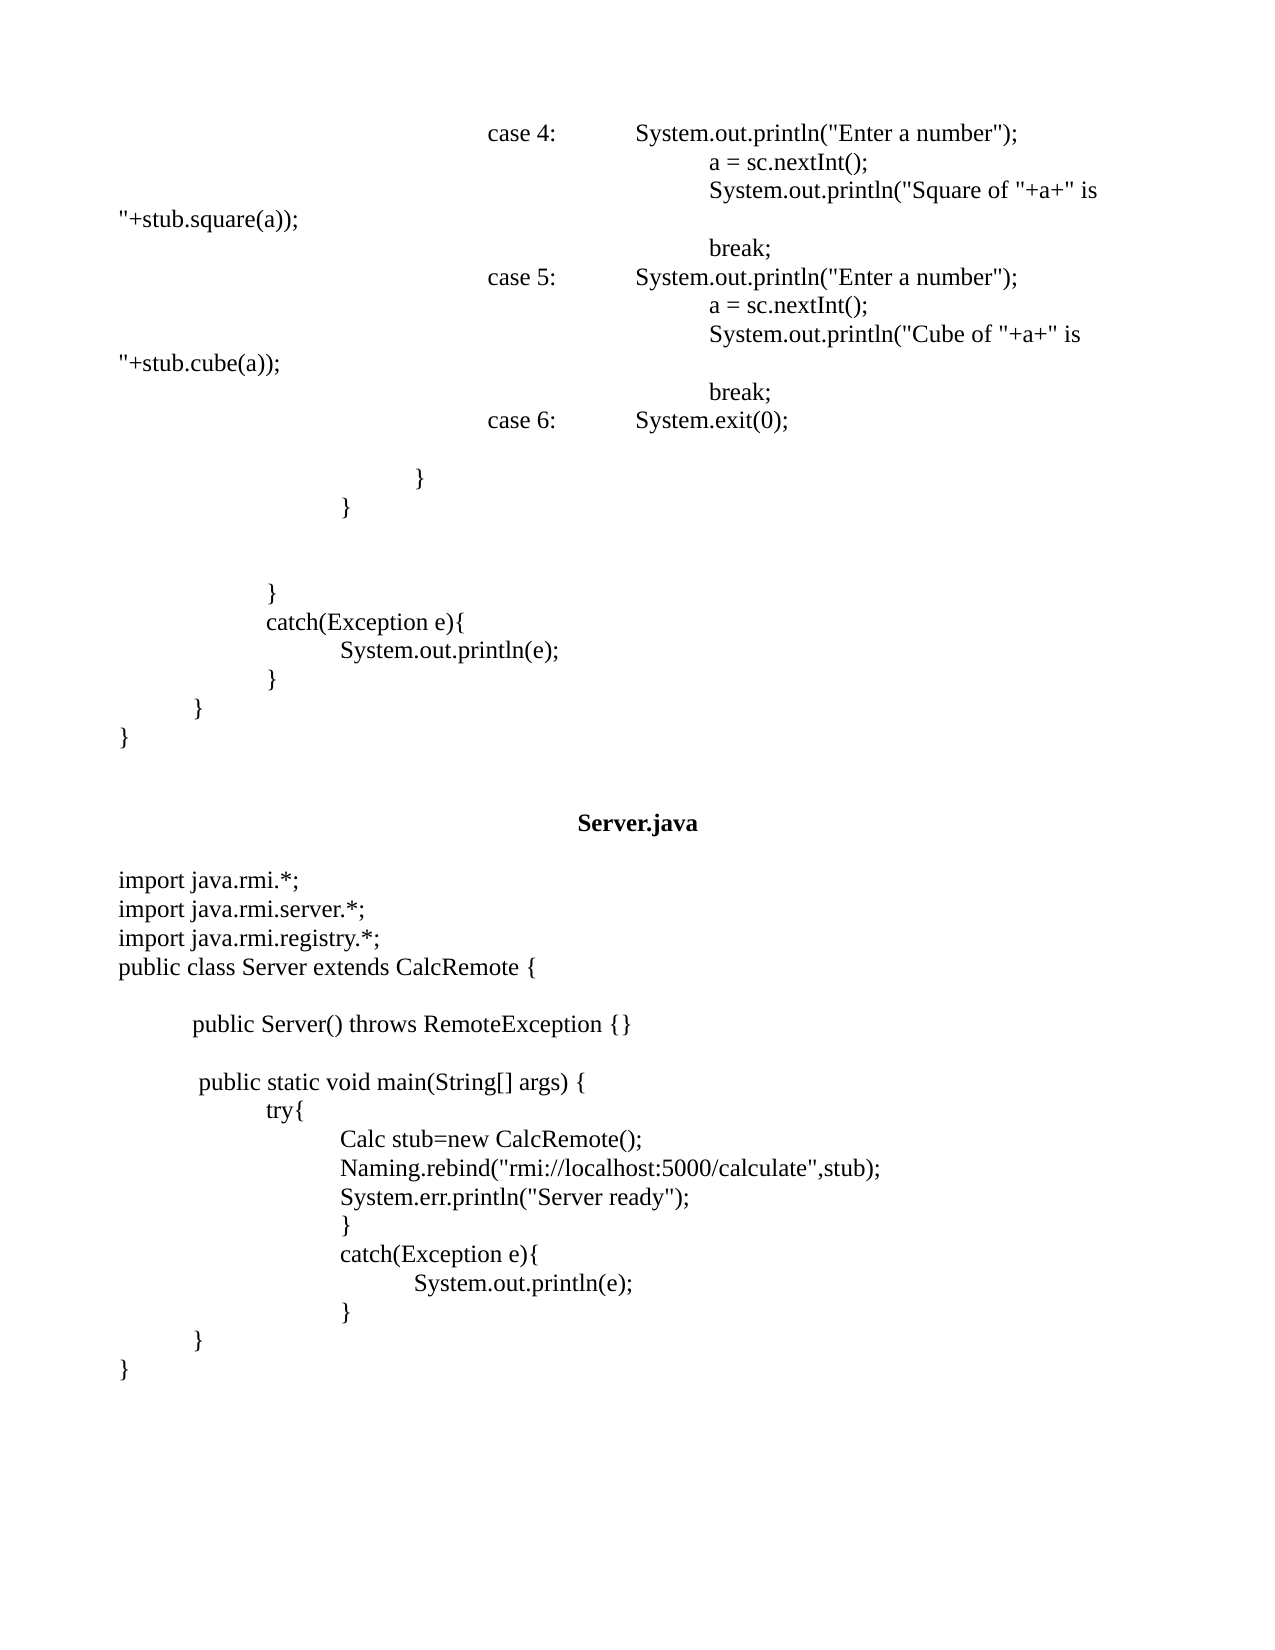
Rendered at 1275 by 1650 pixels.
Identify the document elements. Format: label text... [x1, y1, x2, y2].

text Server.java [118, 808, 1157, 837]
text break; [118, 377, 1157, 406]
text import java.rmi.registry.*; [118, 923, 1157, 952]
text } [118, 1326, 1157, 1354]
text try{ [118, 1096, 1157, 1124]
text } [118, 1354, 1157, 1383]
text } [118, 722, 1157, 751]
text System.err.println("Server ready"); [118, 1182, 1157, 1211]
text import java.rmi.*; [118, 866, 1157, 894]
text System.out.println(e); [118, 636, 1157, 664]
text Naming.rebind("rmi://localhost:5000/calculate",stub); [118, 1153, 1157, 1182]
text } [118, 578, 1157, 607]
text break; [118, 233, 1157, 262]
text case 4: System.out.println("Enter a number"); [118, 118, 1157, 147]
text case 5: System.out.println("Enter a number"); [118, 262, 1157, 291]
text catch(Exception e){ [118, 607, 1157, 636]
text catch(Exception e){ [118, 1239, 1157, 1268]
text public Server() throws RemoteException {} [118, 1009, 1157, 1038]
text } [118, 492, 1157, 521]
text a = sc.nextInt(); [118, 147, 1157, 176]
text System.out.println("Square of "+a+" is "+stub.square(a)); [118, 176, 1157, 233]
text } [118, 664, 1157, 693]
text import java.rmi.server.*; [118, 894, 1157, 923]
text } [118, 693, 1157, 722]
text case 6: System.exit(0); [118, 406, 1157, 434]
text } [118, 463, 1157, 492]
text System.out.println("Cube of "+a+" is "+stub.cube(a)); [118, 319, 1157, 377]
text } [118, 1211, 1157, 1239]
text Calc stub=new CalcRemote(); [118, 1124, 1157, 1153]
text } [118, 1297, 1157, 1326]
text System.out.println(e); [118, 1268, 1157, 1297]
text a = sc.nextInt(); [118, 291, 1157, 319]
text public static void main(String[] args) { [118, 1067, 1157, 1096]
text public class Server extends CalcRemote { [118, 952, 1157, 981]
